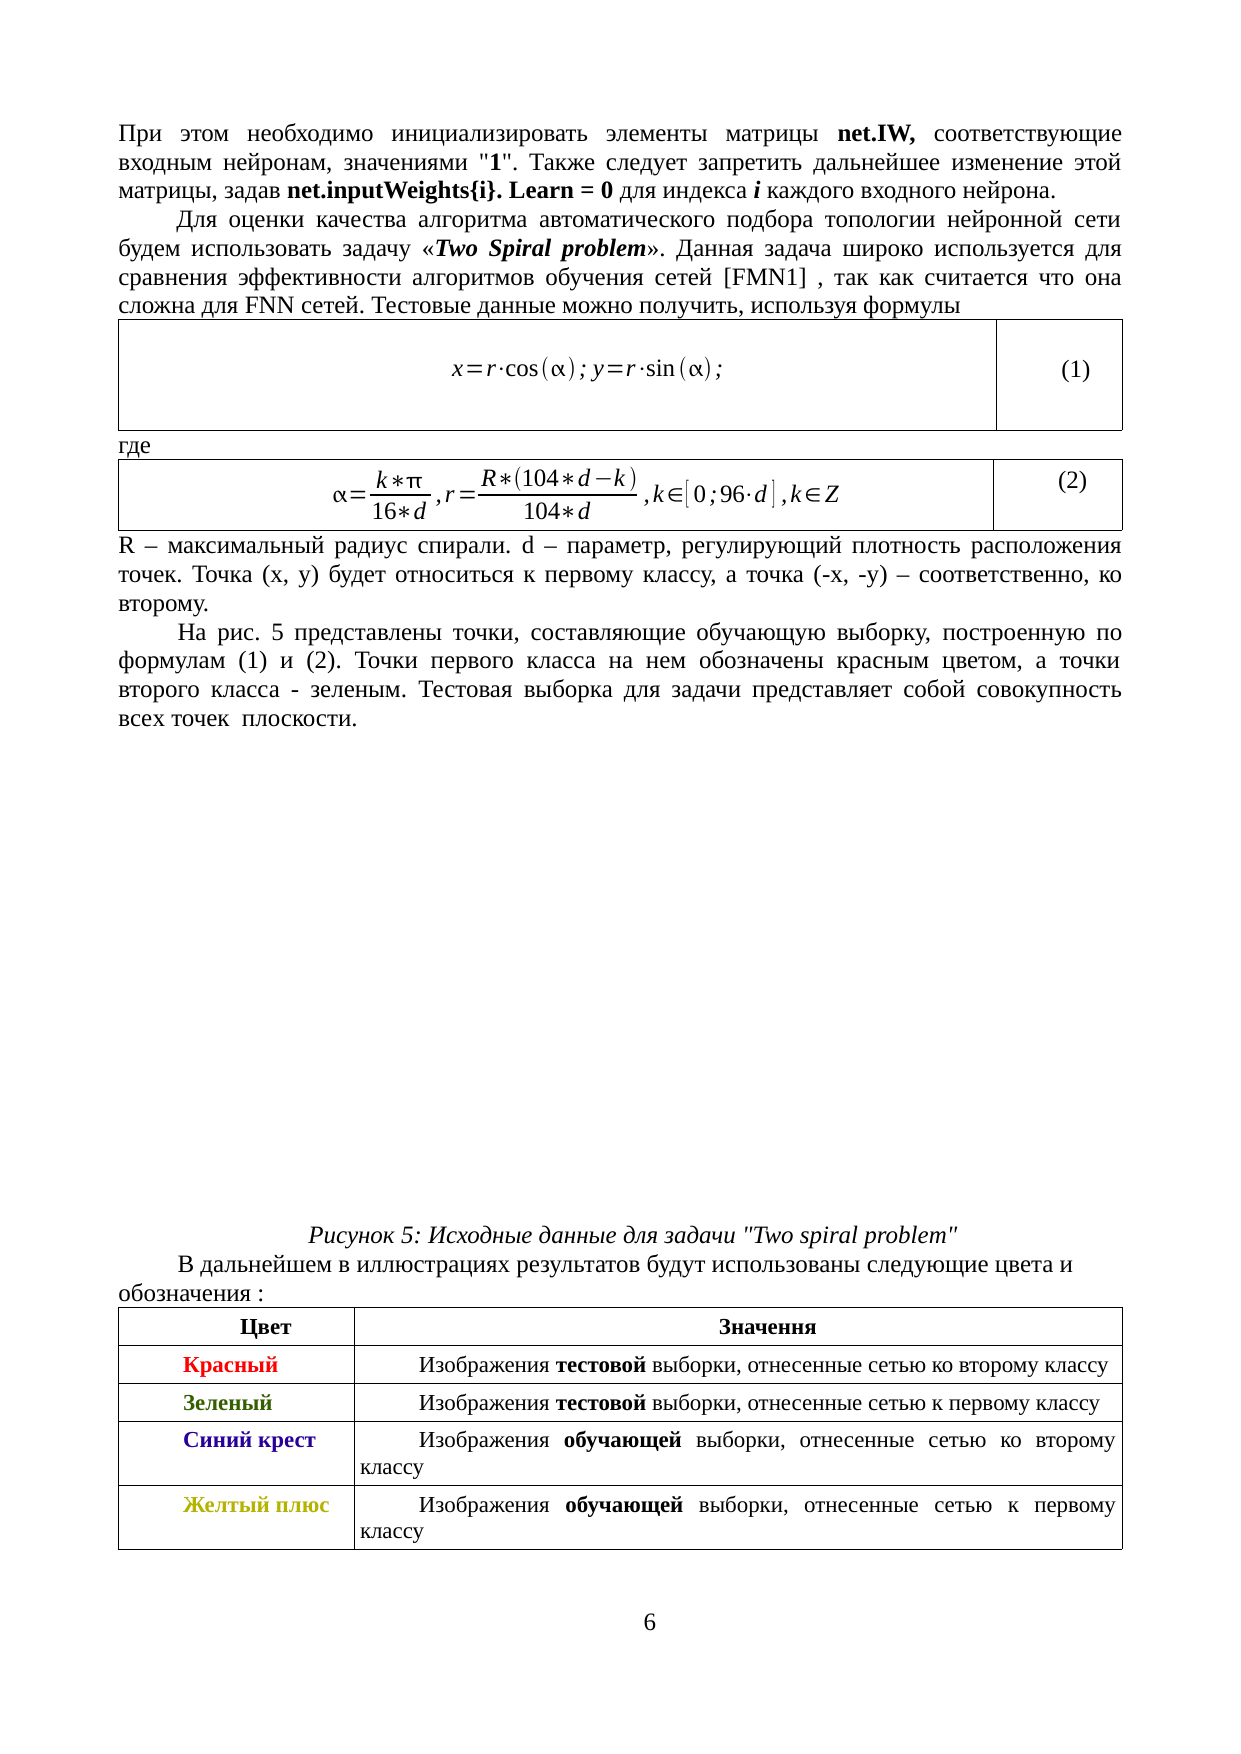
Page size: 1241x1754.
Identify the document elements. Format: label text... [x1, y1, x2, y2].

table_cell Изображения тестовой выборки, отнесенные сетью к первому классу [355, 1384, 1122, 1421]
table_header Цвет [119, 1308, 354, 1345]
table_header Значення [355, 1308, 1122, 1345]
text где [118, 431, 1122, 459]
text Для оценки качества алгоритма автоматического подбора топологии нейронной сети будем использовать задачу «Two Spiral problem». Данная задача широко используется для сравнения эффективности алгоритмов обучения сетей [FMN1] , так как считается что она сложна для FNN сетей. Тестовые данные можно получить, используя формулы [118, 204, 1122, 319]
text В дальнейшем в иллюстрациях результатов будут использованы следующие цвета и обозначения : [118, 732, 1122, 1307]
table_header (2) [994, 460, 1122, 530]
table_cell Красный [119, 1346, 354, 1383]
table_header [119, 320, 996, 430]
table_cell Синий крест [119, 1422, 354, 1485]
table_cell Изображения тестовой выборки, отнесенные сетью ко второму классу [355, 1346, 1122, 1383]
text При этом необходимо инициализировать элементы матрицы net.IW, соответствующие входным нейронам, значениями "1". Также следует запретить дальнейшее изменение этой матрицы, задав net.inputWeights{i}. Learn = 0 для индекса i каждого входного нейрона. [118, 118, 1122, 204]
text Рисунок 5: Исходные данные для задачи "Two spiral problem" [249, 744, 991, 1249]
table_cell Желтый плюс [119, 1486, 354, 1549]
table_cell Изображения обучающей выборки, отнесенные сетью к первому классу [355, 1486, 1122, 1549]
table_header [119, 460, 993, 530]
table_header (1) [997, 320, 1122, 430]
table_cell Изображения обучающей выборки, отнесенные сетью ко второму классу [355, 1422, 1122, 1485]
table_cell Зеленый [119, 1384, 354, 1421]
text R – максимальный радиус спирали. d – параметр, регулирующий плотность расположения точек. Точка (x, y) будет относиться к первому классу, а точка (-x, -y) – соответственно, ко второму. [118, 531, 1122, 617]
text На рис. 5 представлены точки, составляющие обучающую выборку, построенную по формулам (1) и (2). Точки первого класса на нем обозначены красным цветом, а точки второго класса - зеленым. Тестовая выборка для задачи представляет собой совокупность всех точек плоскости. [118, 617, 1122, 732]
